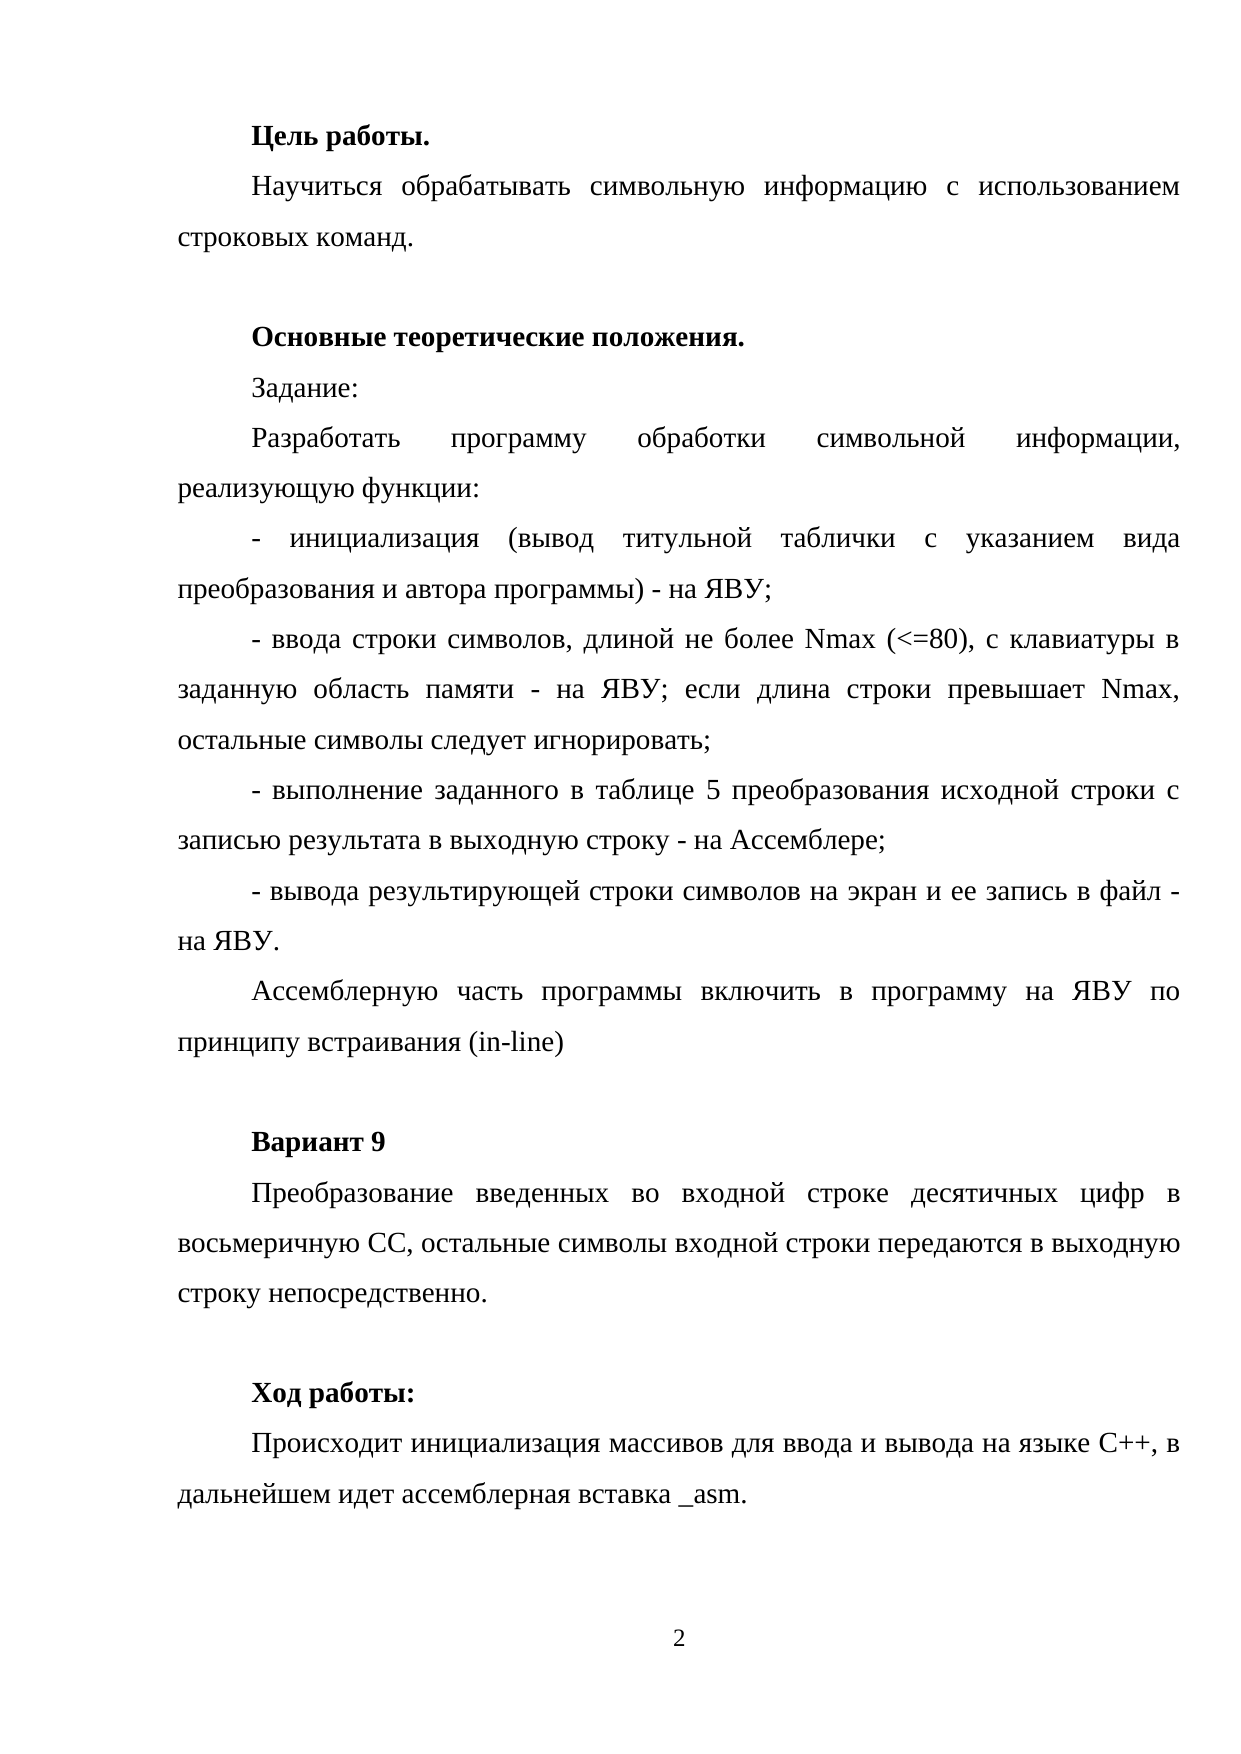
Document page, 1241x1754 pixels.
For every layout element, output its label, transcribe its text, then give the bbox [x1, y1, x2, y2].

text - ввода строки символов, длиной не более Nmax (<=80), с клавиатуры в заданную область памяти - на ЯВУ; если длина строки превышает Nmax, остальные символы следует игнорировать; [177, 621, 1181, 755]
text - выполнение заданного в таблице 5 преобразования исходной строки с записью результата в выходную строку - на Ассемблере; [177, 772, 1181, 856]
text Вариант 9 [177, 1124, 1181, 1158]
text Ассемблерную часть программы включить в программу нa ЯВУ по принципу встраивания (in-line) [177, 973, 1181, 1057]
text Разработать программу обработки символьной информации, реализующую функции: [177, 420, 1181, 504]
text Ход работы: [177, 1375, 1181, 1409]
text - инициализация (вывод титульной таблички с указанием вида преобразования и автора программы) - на ЯВУ; [177, 521, 1181, 604]
text Задание: [177, 370, 1181, 403]
text Основные теоретические положения. [177, 319, 1181, 353]
text Преобразование введенных во входной строке десятичных цифр в восьмеричную СС, остальные символы входной строки передаются в выходную строку непосредственно. [177, 1175, 1181, 1309]
text - вывода результирующей строки символов на экран и ее запись в файл - на ЯВУ. [177, 873, 1181, 957]
text Происходит инициализация массивов для ввода и вывода на языке С++, в дальнейшем идет ассемблерная вставка _asm. [177, 1426, 1181, 1509]
text Научиться обрабатывать символьную информацию с использованием строковых команд. [177, 168, 1181, 252]
text Цель работы. [177, 118, 1181, 152]
